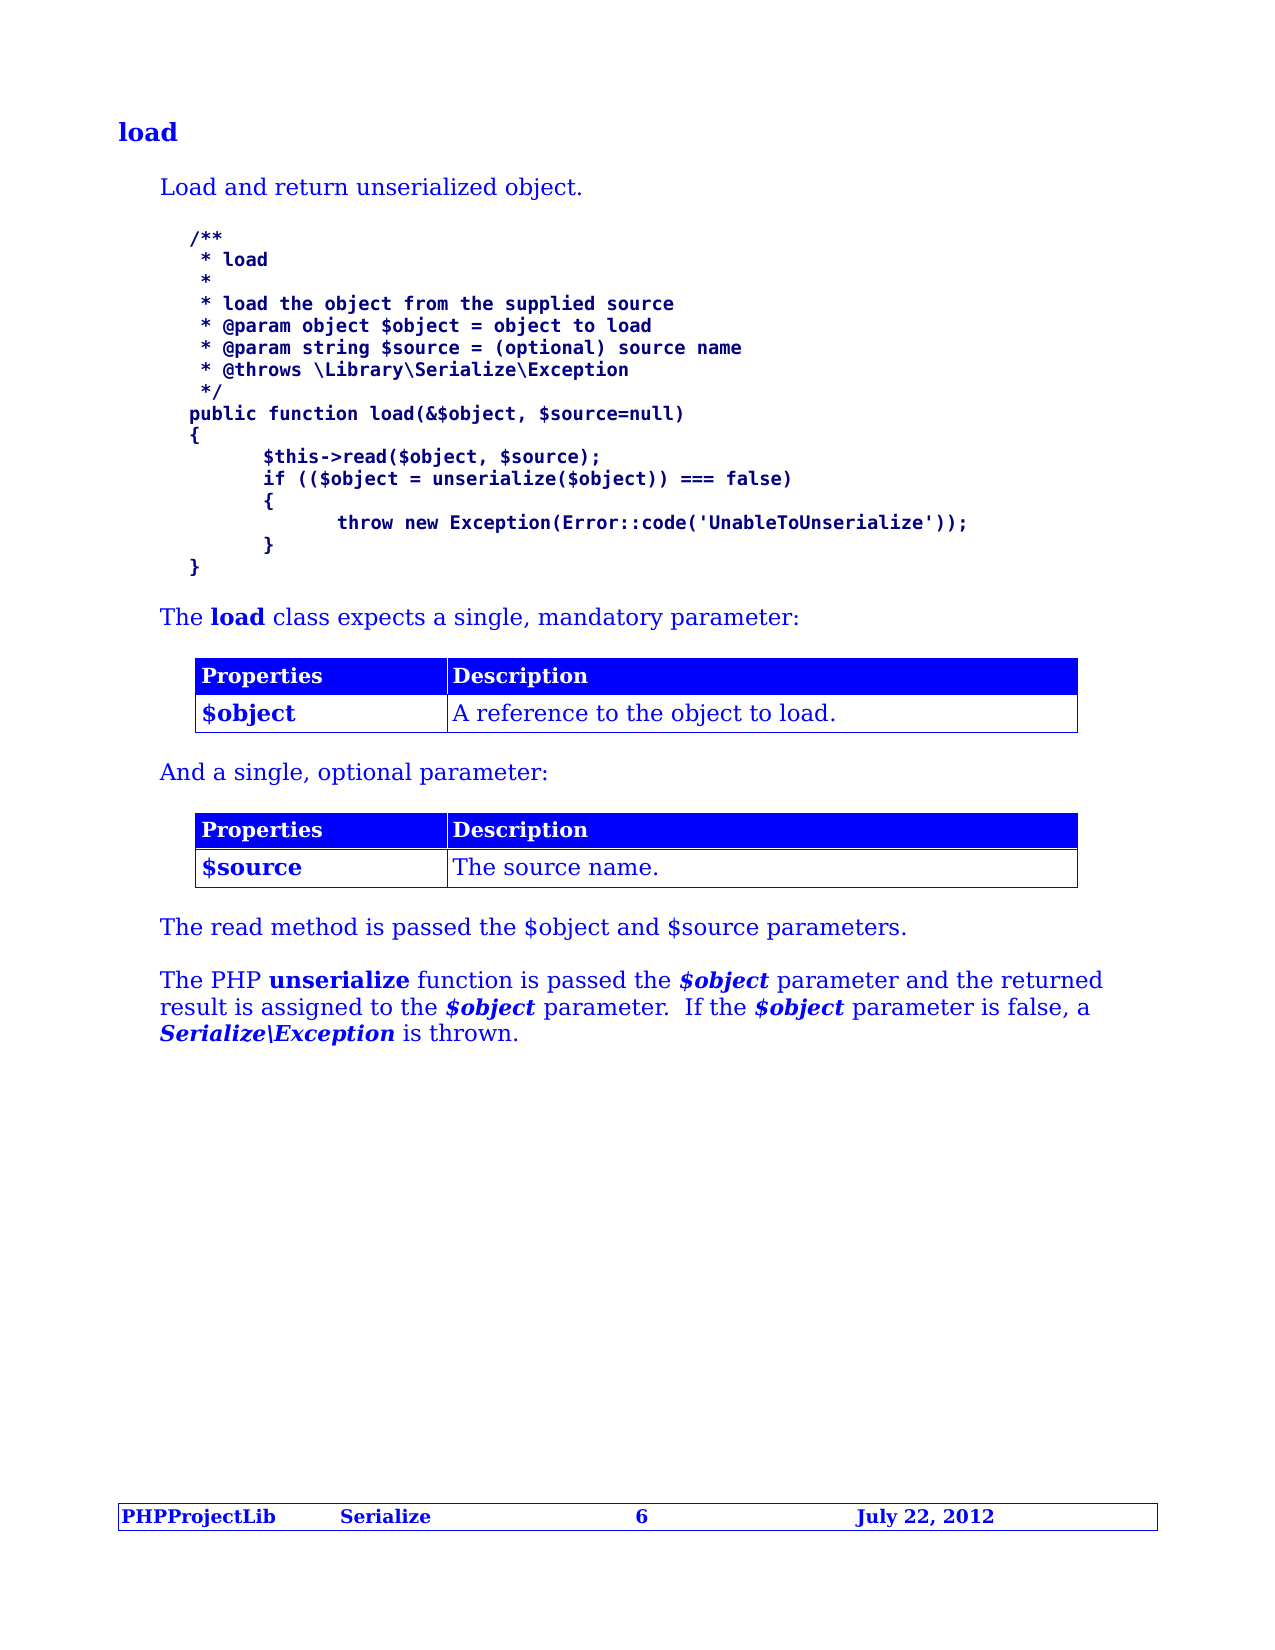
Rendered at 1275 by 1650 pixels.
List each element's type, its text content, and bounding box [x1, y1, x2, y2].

text The read method is passed the $object and $source parameters. [159, 914, 1157, 940]
list * load the object from the supplied source [189, 293, 1157, 315]
table_cell The source name. [448, 850, 1077, 887]
list * @param object $object = object to load [189, 315, 1157, 337]
table_header Properties [196, 659, 447, 694]
list throw new Exception(Error::code('UnableToUnserialize')); [189, 512, 1157, 534]
list * load [189, 249, 1157, 271]
text And a single, optional parameter: [159, 759, 1157, 786]
table_header Description [448, 659, 1077, 694]
list * [189, 271, 1157, 293]
text The load class expects a single, mandatory parameter: [159, 604, 1157, 631]
table_cell $source [196, 850, 447, 887]
title load [118, 118, 1157, 147]
list $this->read($object, $source); [189, 446, 1157, 468]
table_cell A reference to the object to load. [448, 695, 1077, 732]
list } [189, 556, 1157, 577]
table_cell $object [196, 695, 447, 732]
list if (($object = unserialize($object)) === false) [189, 468, 1157, 490]
list { [189, 490, 1157, 512]
table_header Properties [196, 814, 447, 848]
text Load and return unserialized object. [159, 174, 1157, 201]
list */ [189, 381, 1157, 402]
list public function load(&$object, $source=null) [189, 402, 1157, 424]
table_header Description [448, 814, 1077, 848]
list } [189, 534, 1157, 556]
list /** [189, 227, 1157, 249]
list { [189, 424, 1157, 446]
list * @throws \Library\Serialize\Exception [189, 359, 1157, 381]
list * @param string $source = (optional) source name [189, 337, 1157, 359]
text The PHP unserialize function is passed the $object parameter and the returned result is assigned to the $object parameter. If the $object parameter is false, a Serialize\Exception is thrown. [159, 967, 1157, 1047]
